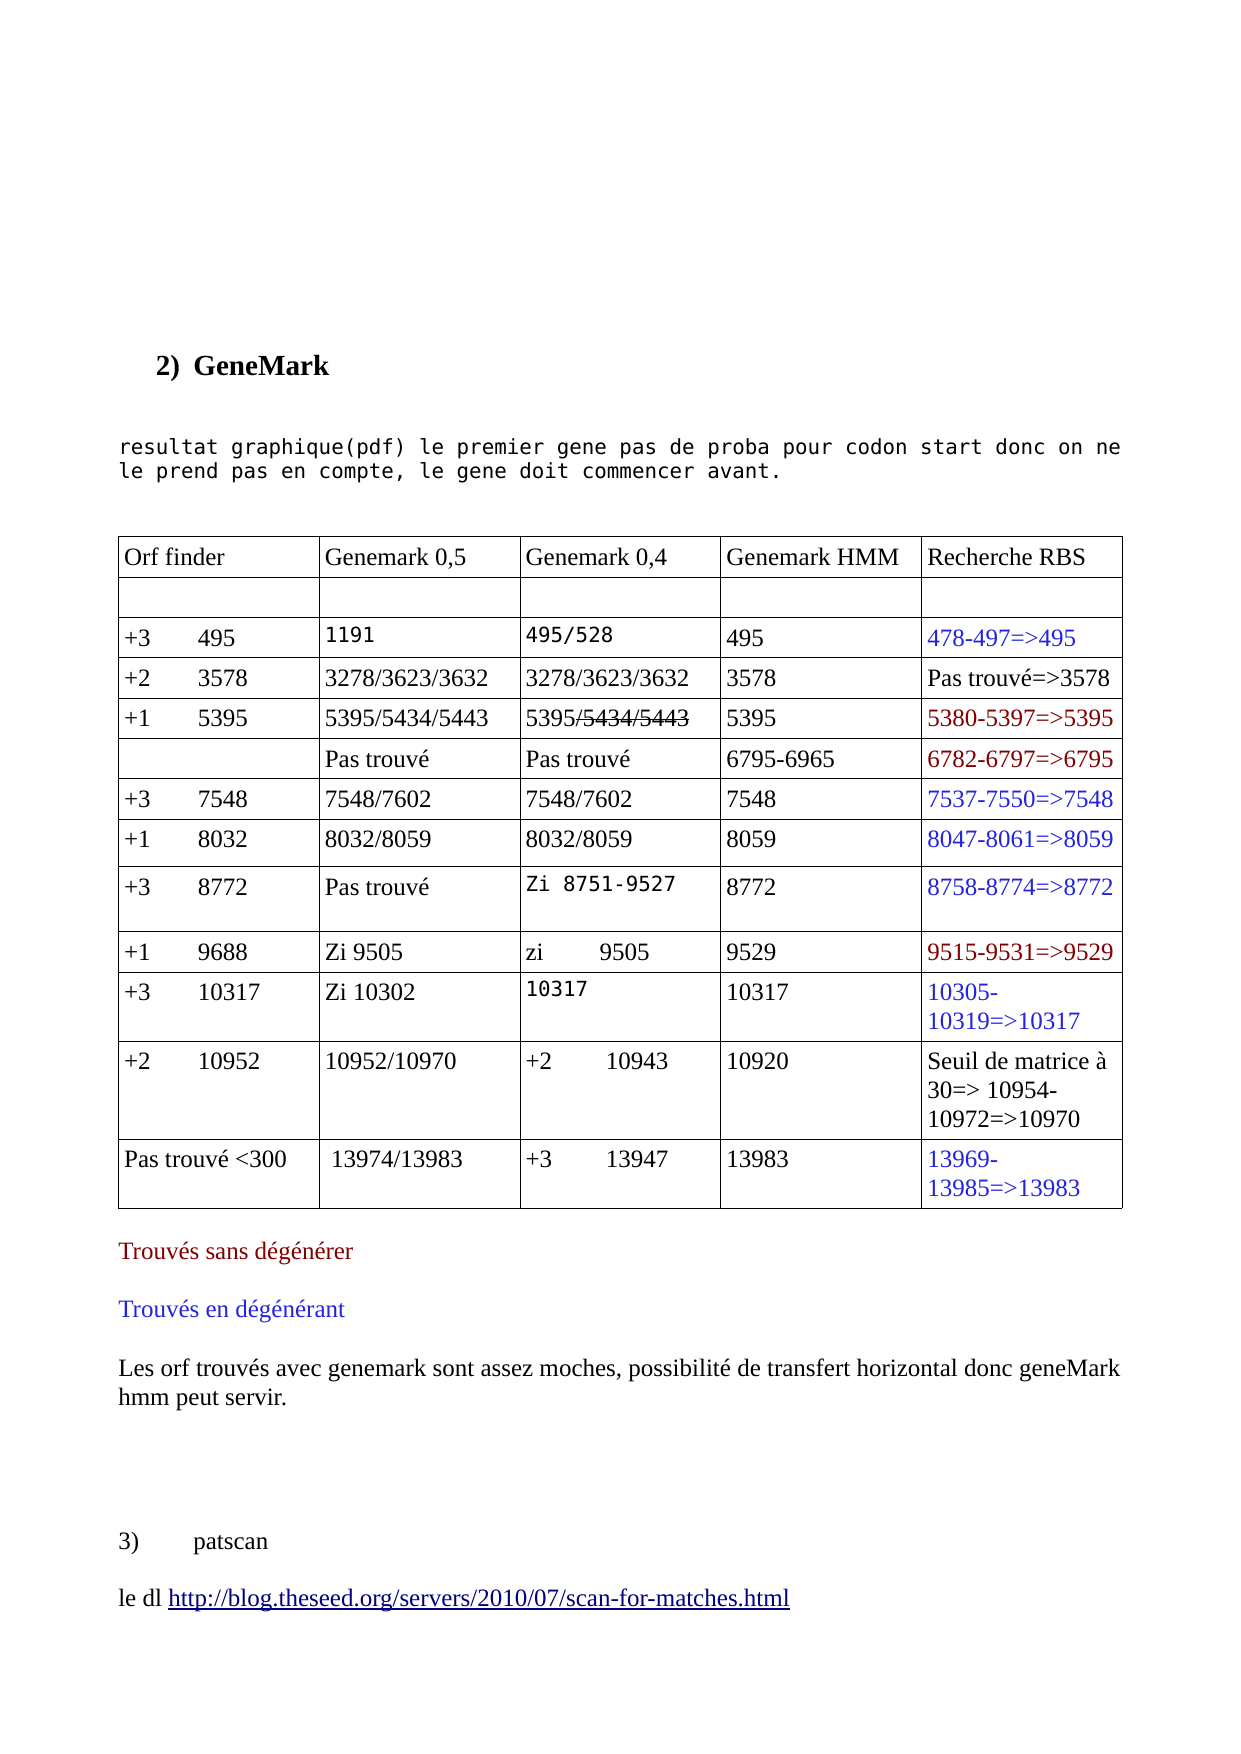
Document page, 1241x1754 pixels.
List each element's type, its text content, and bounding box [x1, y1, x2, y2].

table_header Genemark 0,4 [521, 537, 720, 577]
table_cell Zi 10302 [320, 973, 520, 1041]
table_cell Pas trouvé <300 [119, 1140, 319, 1207]
table_cell 10920 [721, 1042, 921, 1138]
table_cell +1 8032 [119, 820, 319, 866]
text le dl http://blog.theseed.org/servers/2010/07/scan-for-matches.html [118, 1583, 1122, 1612]
table_cell 13983 [721, 1140, 921, 1207]
table_cell 495 [721, 618, 921, 657]
table_cell Pas trouvé=>3578 [922, 658, 1122, 697]
table_header Genemark HMM [721, 537, 921, 577]
table_cell 5395 [721, 699, 921, 738]
table_cell [721, 578, 921, 617]
table_cell 478-497=>495 [922, 618, 1122, 657]
table_cell +1 5395 [119, 699, 319, 738]
table_cell 8047-8061=>8059 [922, 820, 1122, 866]
table_cell 10305-10319=>10317 [922, 973, 1122, 1041]
table_cell +3 8772 [119, 867, 319, 931]
table_cell +3 495 [119, 618, 319, 657]
list patscan [118, 1526, 1122, 1555]
table_cell Seuil de matrice à 30=> 10954-10972=>10970 [922, 1042, 1122, 1138]
table_cell Pas trouvé [521, 739, 720, 778]
table_cell 8059 [721, 820, 921, 866]
table_cell 1191 [320, 618, 520, 657]
table_cell [320, 578, 520, 617]
table_header Genemark 0,5 [320, 537, 520, 577]
table_cell 8032/8059 [320, 820, 520, 866]
table_cell Zi 9505 [320, 932, 520, 972]
table_cell 5380-5397=>5395 [922, 699, 1122, 738]
table_cell 3578 [721, 658, 921, 697]
table_cell 9515-9531=>9529 [922, 932, 1122, 972]
table_cell 10317 [521, 973, 720, 1041]
table_cell 8032/8059 [521, 820, 720, 866]
table_cell 8772 [721, 867, 921, 931]
table_cell Pas trouvé [320, 739, 520, 778]
table_cell +2 10952 [119, 1042, 319, 1138]
text Trouvés en dégénérant [118, 1294, 1122, 1323]
text Trouvés sans dégénérer [118, 1236, 1122, 1265]
table_cell [119, 578, 319, 617]
table_header Recherche RBS [922, 537, 1122, 577]
table_cell 7548/7602 [320, 779, 520, 818]
text Les orf trouvés avec genemark sont assez moches, possibilité de transfert horizontal donc geneMark hmm peut servir. [118, 1353, 1122, 1410]
table_cell 5395/5434/5443 [320, 699, 520, 738]
text resultat graphique(pdf) le premier gene pas de proba pour codon start donc on ne le prend pas en compte, le gene doit commencer avant. [118, 435, 1122, 483]
table_cell +1 9688 [119, 932, 319, 972]
table_cell 13969-13985=>13983 [922, 1140, 1122, 1207]
table_cell +2 10943 [521, 1042, 720, 1138]
table_cell 7537-7550=>7548 [922, 779, 1122, 818]
table_cell 10317 [721, 973, 921, 1041]
table_cell 3278/3623/3632 [521, 658, 720, 697]
table_cell 495/528 [521, 618, 720, 657]
table_cell 10952/10970 [320, 1042, 520, 1138]
table_cell Pas trouvé [320, 867, 520, 931]
table_cell +3 10317 [119, 973, 319, 1041]
table_cell 7548/7602 [521, 779, 720, 818]
table_cell +3 7548 [119, 779, 319, 818]
table_cell 3278/3623/3632 [320, 658, 520, 697]
table_header Orf finder [119, 537, 319, 577]
table_cell [521, 578, 720, 617]
table_cell [119, 739, 319, 778]
list GeneMark [156, 348, 1122, 382]
table_cell 6795-6965 [721, 739, 921, 778]
table_cell Zi 8751-9527 [521, 867, 720, 931]
table_cell 13974/13983 [320, 1140, 520, 1207]
table_cell 7548 [721, 779, 921, 818]
table_cell 9529 [721, 932, 921, 972]
table_cell 5395/5434/5443 [521, 699, 720, 738]
table_cell [922, 578, 1122, 617]
table_cell zi 9505 [521, 932, 720, 972]
table_cell 6782-6797=>6795 [922, 739, 1122, 778]
table_cell +2 3578 [119, 658, 319, 697]
table_cell +3 13947 [521, 1140, 720, 1207]
table_cell 8758-8774=>8772 [922, 867, 1122, 931]
